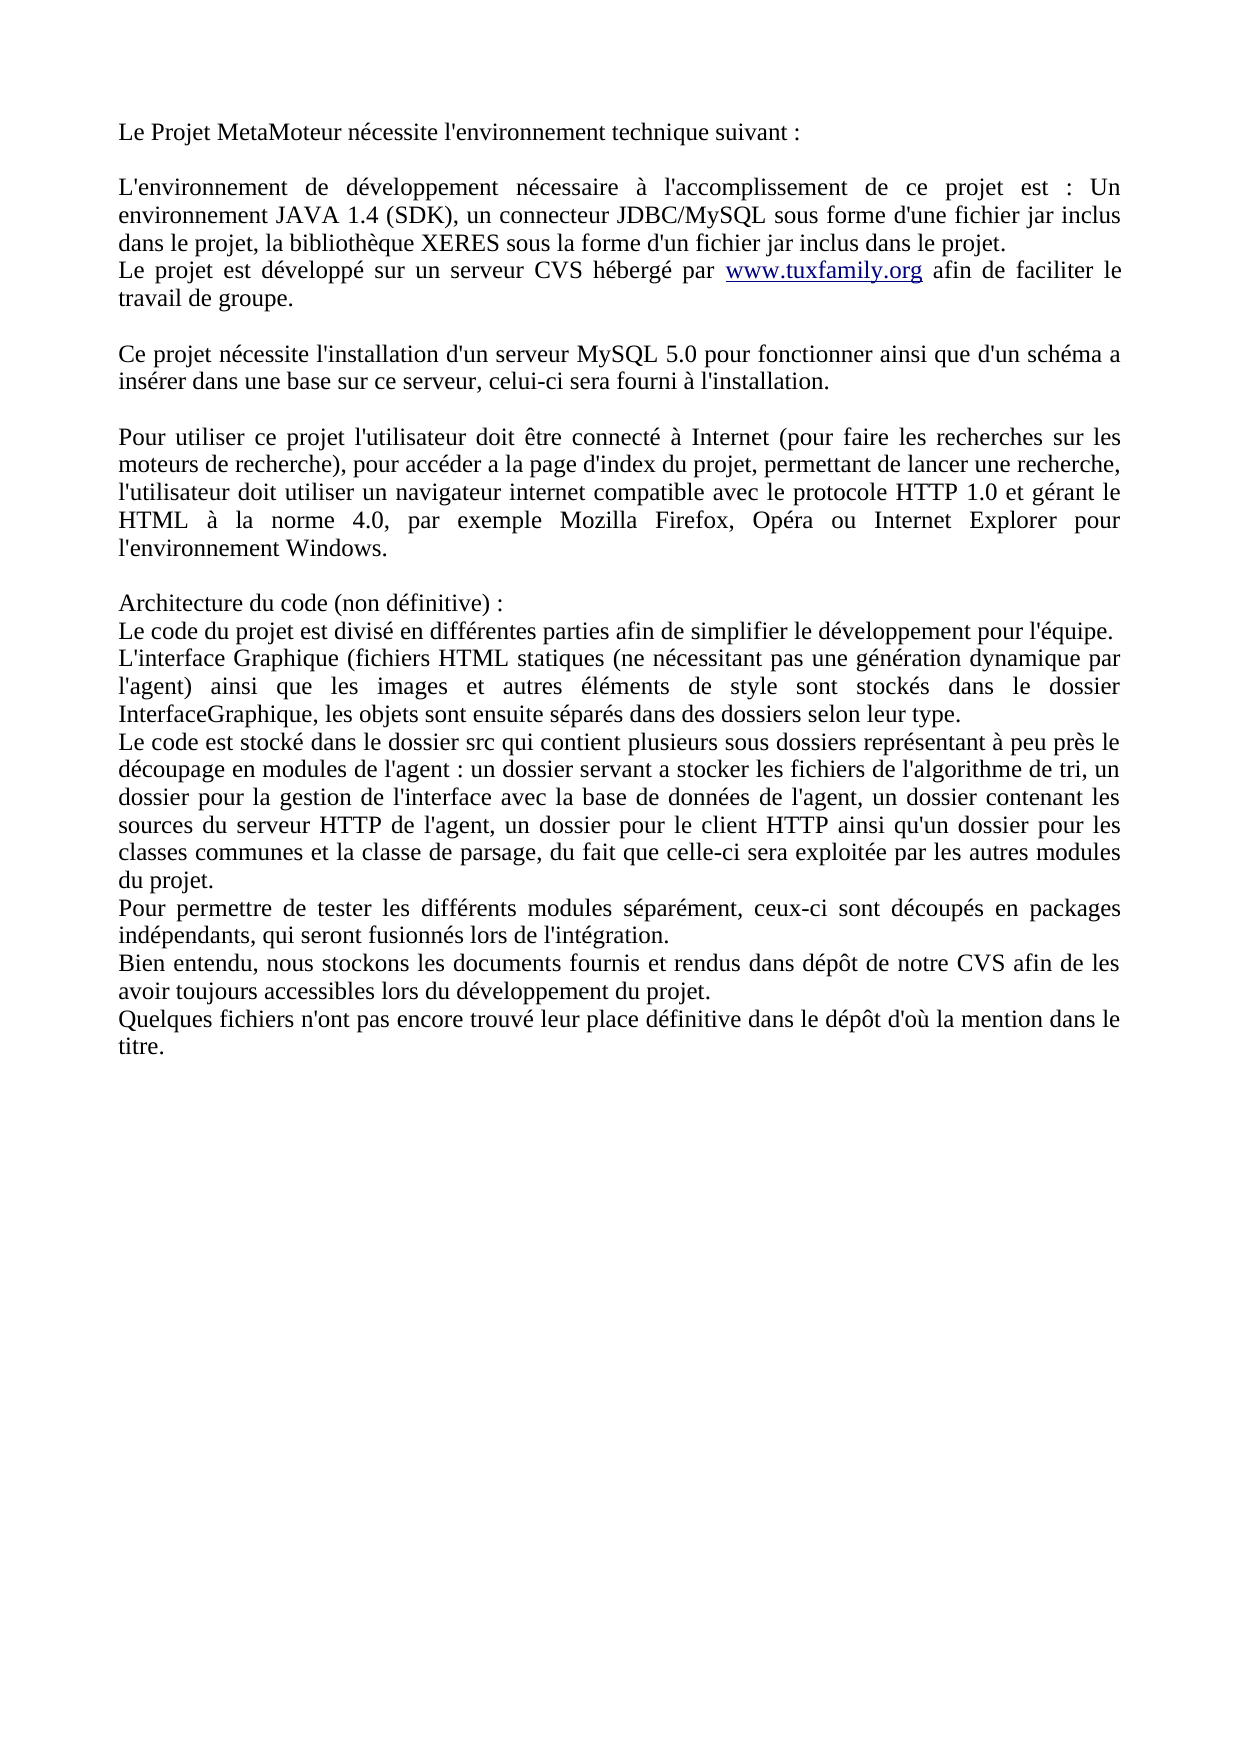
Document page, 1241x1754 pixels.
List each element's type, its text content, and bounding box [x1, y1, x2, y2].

text Pour permettre de tester les différents modules séparément, ceux-ci sont découpés en packages indépendants, qui seront fusionnés lors de l'intégration. [118, 894, 1122, 949]
text Architecture du code (non définitive) : [118, 589, 1122, 617]
text Le code du projet est divisé en différentes parties afin de simplifier le développement pour l'équipe. [118, 617, 1122, 644]
text Le Projet MetaMoteur nécessite l'environnement technique suivant : [118, 118, 1122, 146]
text Le code est stocké dans le dossier src qui contient plusieurs sous dossiers représentant à peu près le découpage en modules de l'agent : un dossier servant a stocker les fichiers de l'algorithme de tri, un dossier pour la gestion de l'interface avec la base de données de l'agent, un dossier contenant les sources du serveur HTTP de l'agent, un dossier pour le client HTTP ainsi qu'un dossier pour les classes communes et la classe de parsage, du fait que celle-ci sera exploitée par les autres modules du projet. [118, 728, 1122, 894]
text Pour utiliser ce projet l'utilisateur doit être connecté à Internet (pour faire les recherches sur les moteurs de recherche), pour accéder a la page d'index du projet, permettant de lancer une recherche, l'utilisateur doit utiliser un navigateur internet compatible avec le protocole HTTP 1.0 et gérant le HTML à la norme 4.0, par exemple Mozilla Firefox, Opéra ou Internet Explorer pour l'environnement Windows. [118, 423, 1122, 561]
text Bien entendu, nous stockons les documents fournis et rendus dans dépôt de notre CVS afin de les avoir toujours accessibles lors du développement du projet. [118, 949, 1122, 1005]
text Quelques fichiers n'ont pas encore trouvé leur place définitive dans le dépôt d'où la mention dans le titre. [118, 1005, 1122, 1060]
text Le projet est développé sur un serveur CVS hébergé par www.tuxfamily.org afin de faciliter le travail de groupe. [118, 257, 1122, 312]
text L'interface Graphique (fichiers HTML statiques (ne nécessitant pas une génération dynamique par l'agent) ainsi que les images et autres éléments de style sont stockés dans le dossier InterfaceGraphique, les objets sont ensuite séparés dans des dossiers selon leur type. [118, 644, 1122, 728]
text L'environnement de développement nécessaire à l'accomplissement de ce projet est : Un environnement JAVA 1.4 (SDK), un connecteur JDBC/MySQL sous forme d'une fichier jar inclus dans le projet, la bibliothèque XERES sous la forme d'un fichier jar inclus dans le projet. [118, 173, 1122, 257]
text Ce projet nécessite l'installation d'un serveur MySQL 5.0 pour fonctionner ainsi que d'un schéma a insérer dans une base sur ce serveur, celui-ci sera fourni à l'installation. [118, 340, 1122, 395]
